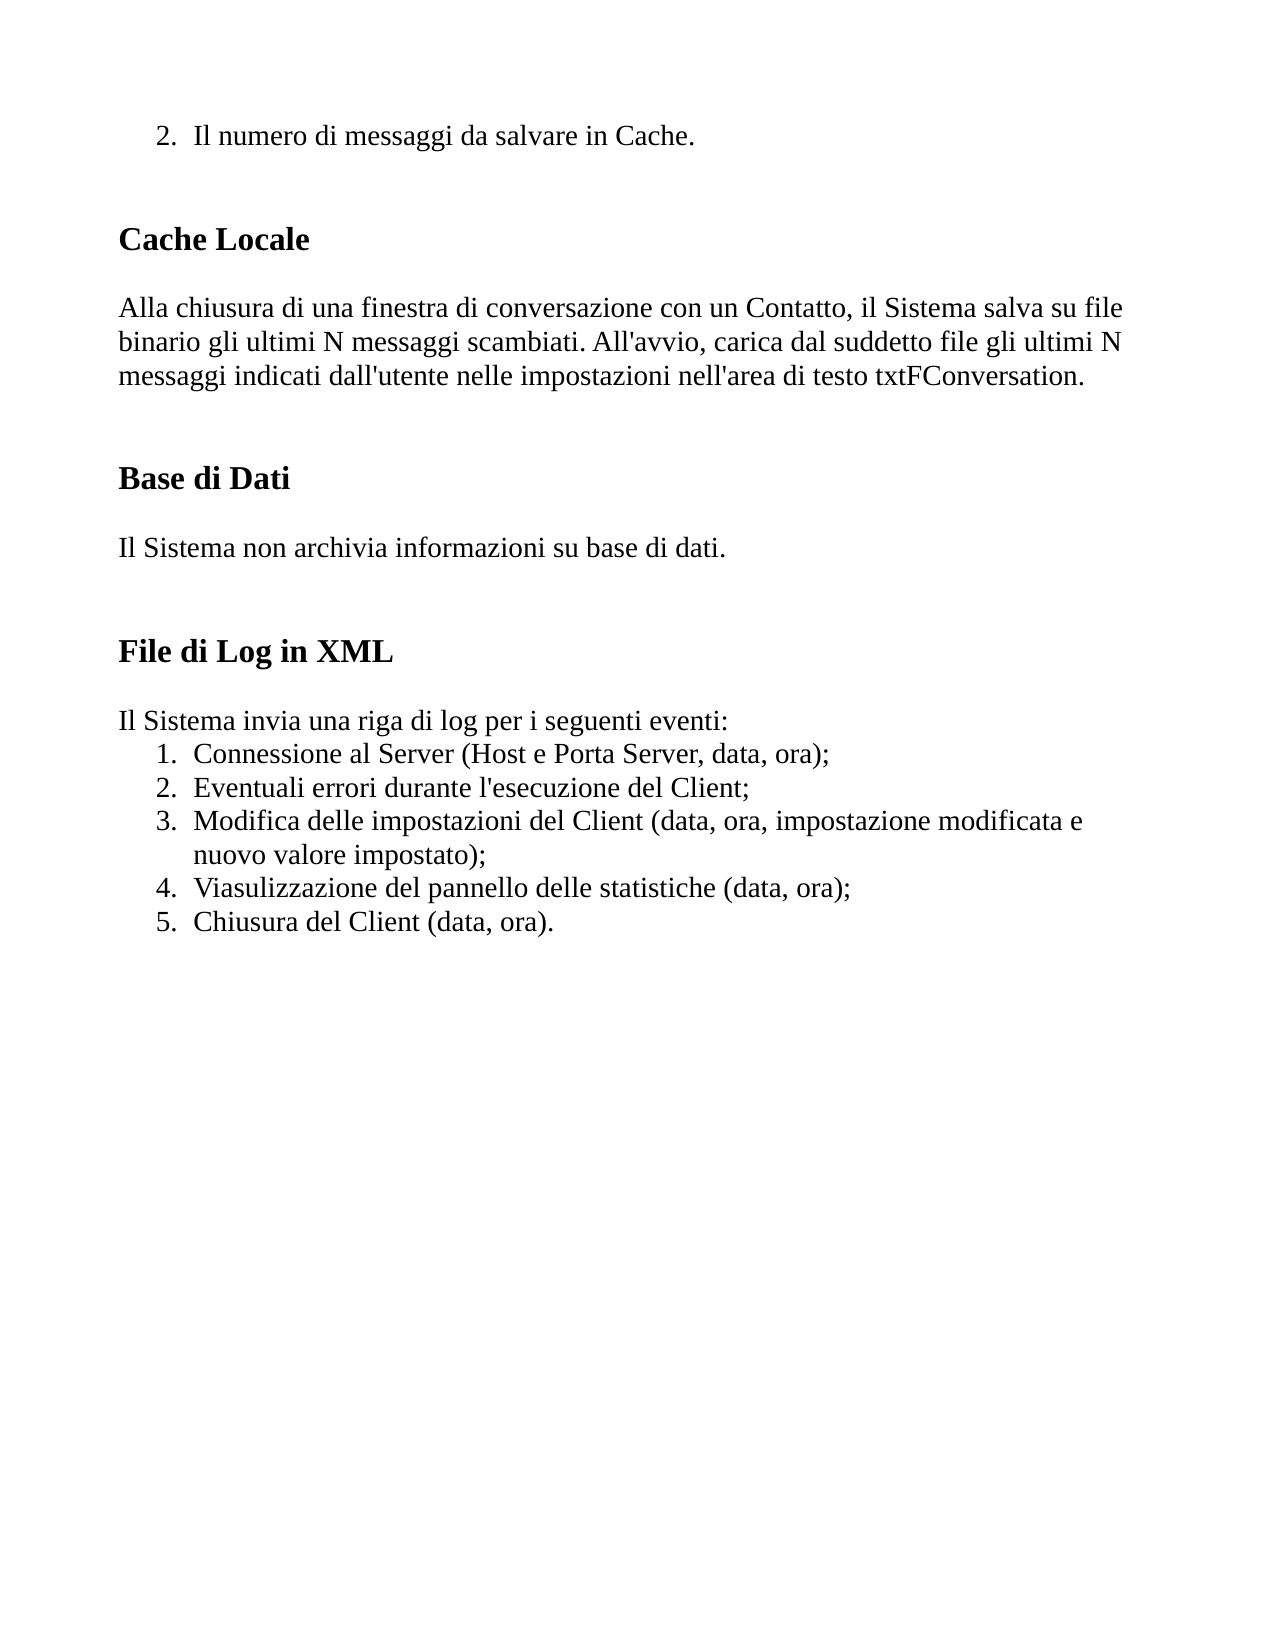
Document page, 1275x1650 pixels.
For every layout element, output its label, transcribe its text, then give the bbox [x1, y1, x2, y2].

text Il Sistema invia una riga di log per i seguenti eventi: [118, 703, 1157, 736]
text Base di Dati [118, 458, 1157, 497]
list Viasulizzazione del pannello delle statistiche (data, ora); [156, 870, 1157, 904]
list Eventuali errori durante l'esecuzione del Client; [156, 770, 1157, 803]
list Modifica delle impostazioni del Client (data, ora, impostazione modificata e nuovo valore impostato); [156, 803, 1157, 870]
list Connessione al Server (Host e Porta Server, data, ora); [156, 736, 1157, 770]
list Il numero di messaggi da salvare in Cache. [156, 118, 1157, 152]
text Il Sistema non archivia informazioni su base di dati. [118, 530, 1157, 564]
text Cache Locale [118, 219, 1157, 257]
list Chiusura del Client (data, ora). [156, 904, 1157, 937]
text Alla chiusura di una finestra di conversazione con un Contatto, il Sistema salva su file binario gli ultimi N messaggi scambiati. All'avvio, carica dal suddetto file gli ultimi N messaggi indicati dall'utente nelle impostazioni nell'area di testo txtFConversation. [118, 291, 1157, 391]
text File di Log in XML [118, 631, 1157, 669]
